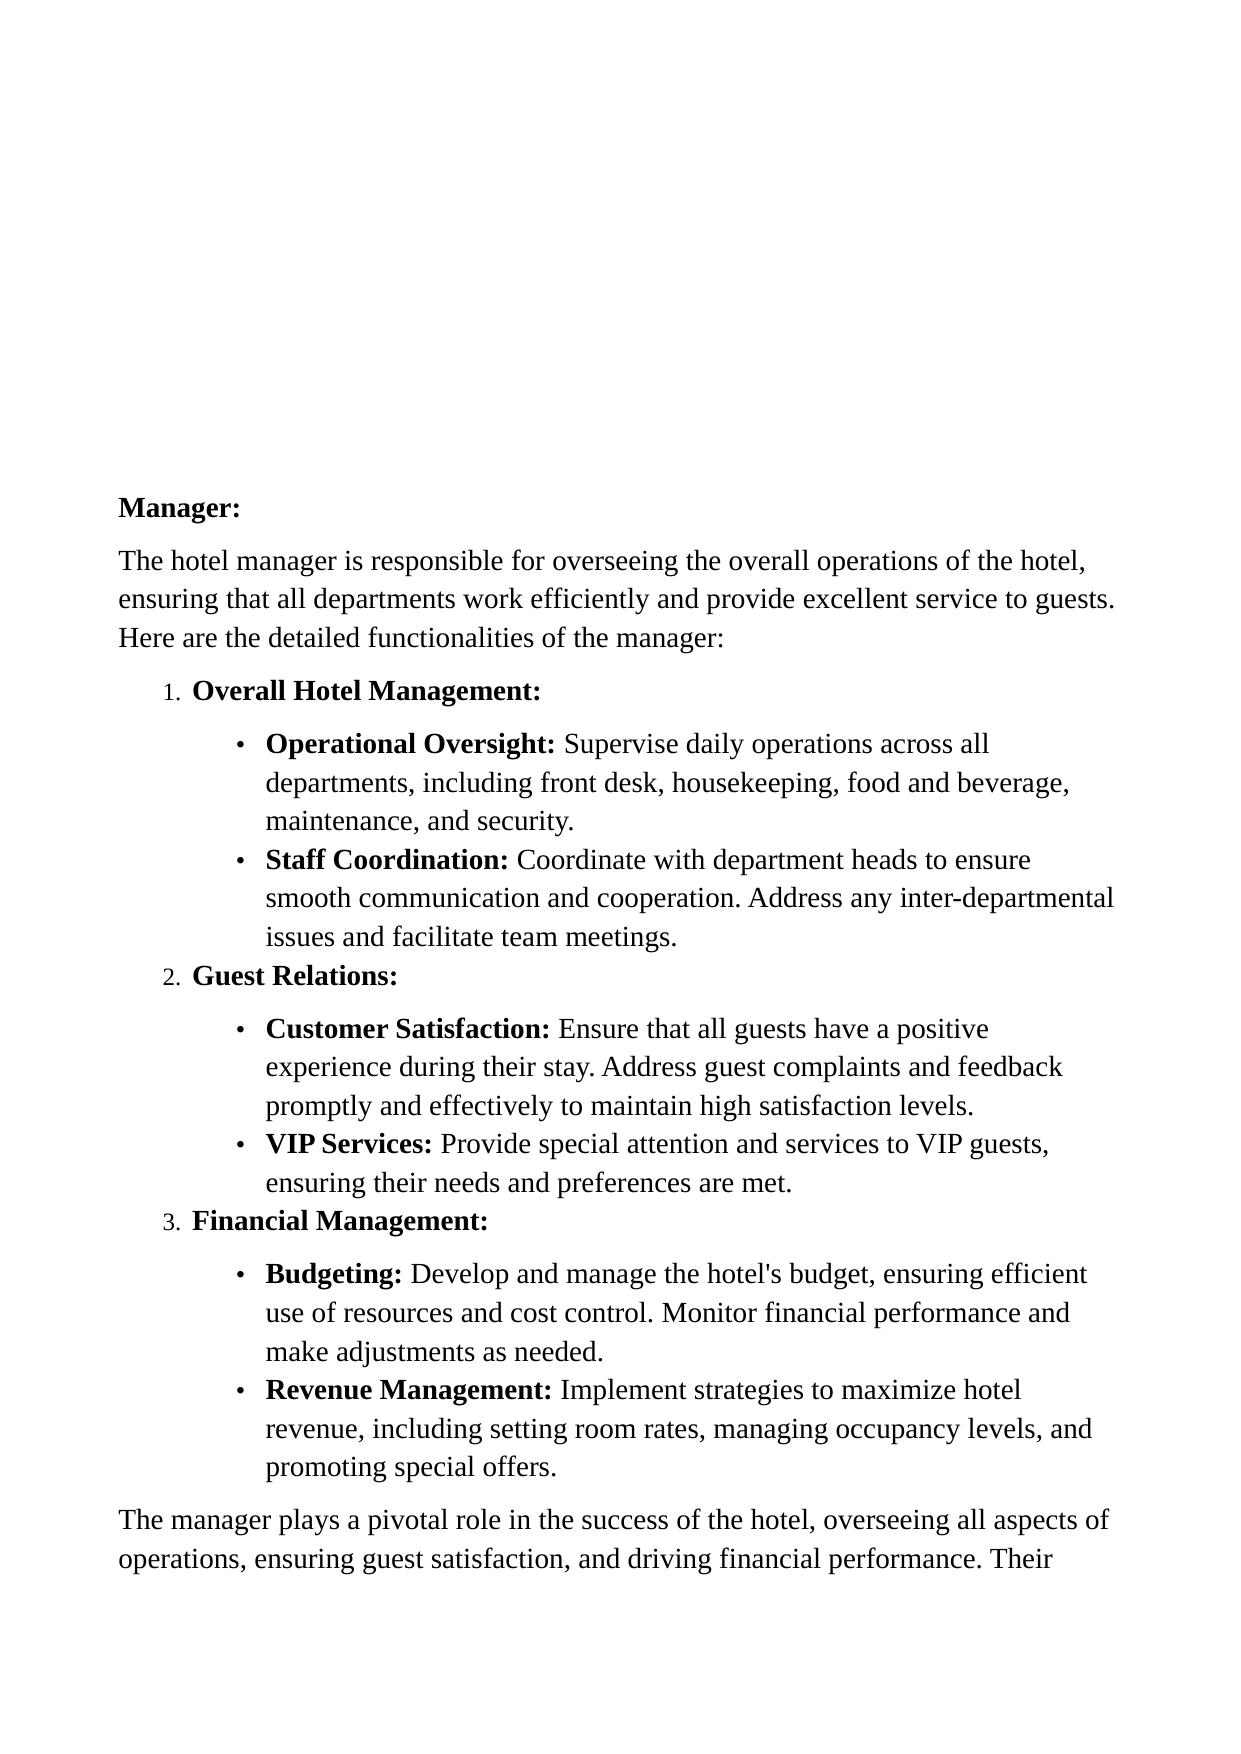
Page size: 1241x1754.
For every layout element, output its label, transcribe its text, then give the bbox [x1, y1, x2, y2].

list Budgeting: Develop and manage the hotel's budget, ensuring efficient use of resources and cost control. Monitor financial performance and make adjustments as needed. [236, 1257, 1122, 1367]
text Manager: [118, 490, 1122, 523]
list Revenue Management: Implement strategies to maximize hotel revenue, including setting room rates, managing occupancy levels, and promoting special offers. [236, 1372, 1122, 1483]
list VIP Services: Provide special attention and services to VIP guests, ensuring their needs and preferences are met. [236, 1126, 1122, 1198]
list Overall Hotel Management: [162, 673, 1122, 707]
text The hotel manager is responsible for overseeing the overall operations of the hotel, ensuring that all departments work efficiently and provide excellent service to guests. Here are the detailed functionalities of the manager: [118, 543, 1122, 654]
list Operational Oversight: Supervise daily operations across all departments, including front desk, housekeeping, food and beverage, maintenance, and security. [236, 726, 1122, 837]
list Financial Management: [162, 1203, 1122, 1237]
text The manager plays a pivotal role in the success of the hotel, overseeing all aspects of operations, ensuring guest satisfaction, and driving financial performance. Their [118, 1502, 1122, 1574]
list Customer Satisfaction: Ensure that all guests have a positive experience during their stay. Address guest complaints and feedback promptly and effectively to maintain high satisfaction levels. [236, 1011, 1122, 1121]
list Guest Relations: [162, 958, 1122, 991]
list Staff Coordination: Coordinate with department heads to ensure smooth communication and cooperation. Address any inter-departmental issues and facilitate team meetings. [236, 842, 1122, 953]
